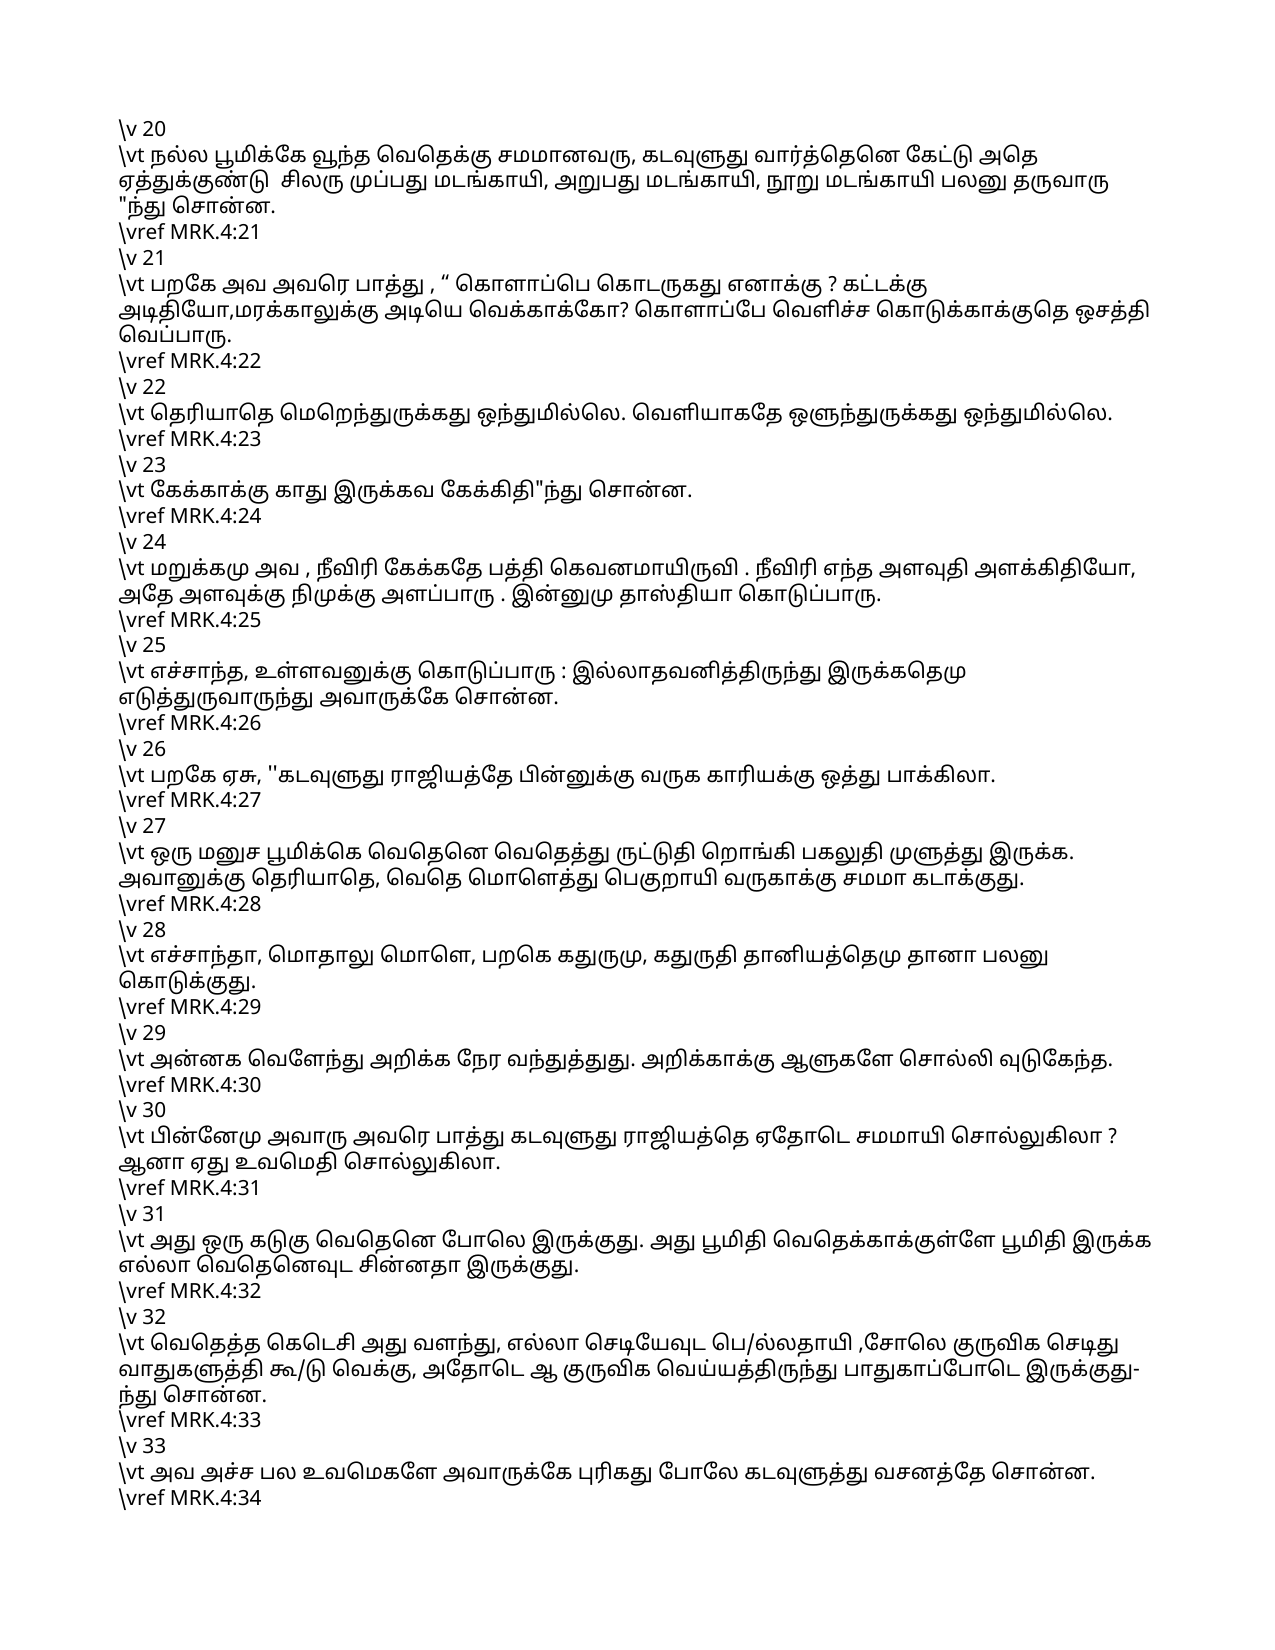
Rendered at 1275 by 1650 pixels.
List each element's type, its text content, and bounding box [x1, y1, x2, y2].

text \vt வெதெத்த கெடெசி அது வளந்து, எல்லா செடியேவுட பெ/ல்லதாயி ,சோலெ குருவிக செடிது வாதுகளுத்தி கூ/டு வெக்கு, அதோடெ ஆ குருவிக வெய்யத்திருந்து பாதுகாப்போடெ இருக்குது-ந்து சொன்ன. [118, 1332, 1157, 1410]
text \vt ஒரு மனுச பூமிக்கெ வெதெனெ வெதெத்து ருட்டுதி றொங்கி பகலுதி முளுத்து இருக்க. அவானுக்கு தெரியாதெ, வெதெ மொளெத்து பெகுறாயி வருகாக்கு சமமா கடாக்குது. [118, 841, 1157, 893]
text \vt நல்ல பூமிக்கே வூந்த வெதெக்கு சமமானவரு, கடவுளுது வார்த்தெனெ கேட்டு அதெ ஏத்துக்குண்டு சிலரு முப்பது மடங்காயி, அறுபது மடங்காயி, நூறு மடங்காயி பலனு தருவாரு "ந்து சொன்ன. [118, 144, 1157, 221]
text \vref MRK.4:26 [118, 712, 1157, 738]
text \v 21 [118, 247, 1157, 273]
text \v 33 [118, 1436, 1157, 1461]
text \vref MRK.4:28 [118, 893, 1157, 919]
text \vref MRK.4:22 [118, 351, 1157, 376]
text \vt கேக்காக்கு காது இருக்கவ கேக்கிதி"ந்து சொன்ன. [118, 480, 1157, 506]
text \vref MRK.4:24 [118, 506, 1157, 531]
text \v 28 [118, 919, 1157, 945]
text \vt எச்சாந்தா, மொதாலு மொளெ, பறகெ கதுருமு, கதுருதி தானியத்தெமு தானா பலனு கொடுக்குது. [118, 945, 1157, 996]
text \vref MRK.4:21 [118, 221, 1157, 247]
text \vref MRK.4:23 [118, 428, 1157, 454]
text \vt அன்னக வெளேந்து அறிக்க நேர வந்துத்துது. அறிக்காக்கு ஆளுகளே சொல்லி வுடுகேந்த. [118, 1048, 1157, 1074]
text \v 30 [118, 1100, 1157, 1126]
text \vt பறகே ஏசு, ''கடவுளுது ராஜியத்தே பின்னுக்கு வருக காரியக்கு ஒத்து பாக்கிலா. [118, 764, 1157, 790]
text \v 26 [118, 738, 1157, 764]
text \v 32 [118, 1306, 1157, 1332]
text \v 31 [118, 1203, 1157, 1229]
text \vref MRK.4:31 [118, 1177, 1157, 1203]
text \v 24 [118, 531, 1157, 557]
text \vref MRK.4:34 [118, 1487, 1157, 1513]
text \vt பறகே அவ அவரெ பாத்து , “ கொளாப்பெ கொடருகது எனாக்கு ? கட்டக்கு அடிதியோ,மரக்காலுக்கு அடியெ வெக்காக்கோ? கொளாப்பே வெளிச்ச கொடுக்காக்குதெ ஒசத்தி வெப்பாரு. [118, 273, 1157, 351]
text \vref MRK.4:33 [118, 1410, 1157, 1436]
text \vt எச்சாந்த, உள்ளவனுக்கு கொடுப்பாரு : இல்லாதவனித்திருந்து இருக்கதெமு எடுத்துருவாருந்து அவாருக்கே சொன்ன. [118, 661, 1157, 712]
text \vref MRK.4:25 [118, 609, 1157, 635]
text \vt பின்னேமு அவாரு அவரெ பாத்து கடவுளுது ராஜியத்தெ ஏதோடெ சமமாயி சொல்லுகிலா ? ஆனா ஏது உவமெதி சொல்லுகிலா. [118, 1126, 1157, 1177]
text \vt அது ஒரு கடுகு வெதெனெ போலெ இருக்குது. அது பூமிதி வெதெக்காக்குள்ளே பூமிதி இருக்க எல்லா வெதெனெவுட சின்னதா இருக்குது. [118, 1229, 1157, 1281]
text \v 23 [118, 454, 1157, 480]
text \v 20 [118, 118, 1157, 144]
text \vt மறுக்கமு அவ , நீவிரி கேக்கதே பத்தி கெவனமாயிருவி . நீவிரி எந்த அளவுதி அளக்கிதியோ, அதே அளவுக்கு நிமுக்கு அளப்பாரு . இன்னுமு தாஸ்தியா கொடுப்பாரு. [118, 557, 1157, 609]
text \v 22 [118, 376, 1157, 402]
text \v 25 [118, 635, 1157, 661]
text \vt அவ அச்ச பல உவமெகளே அவாருக்கே புரிகது போலே கடவுளுத்து வசனத்தே சொன்ன. [118, 1461, 1157, 1487]
text \vt தெரியாதெ மெறெந்துருக்கது ஒந்துமில்லெ. வெளியாகதே ஒளுந்துருக்கது ஒந்துமில்லெ. [118, 402, 1157, 428]
text \v 29 [118, 1022, 1157, 1048]
text \vref MRK.4:32 [118, 1281, 1157, 1306]
text \v 27 [118, 816, 1157, 841]
text \vref MRK.4:27 [118, 790, 1157, 816]
text \vref MRK.4:29 [118, 996, 1157, 1022]
text \vref MRK.4:30 [118, 1074, 1157, 1100]
